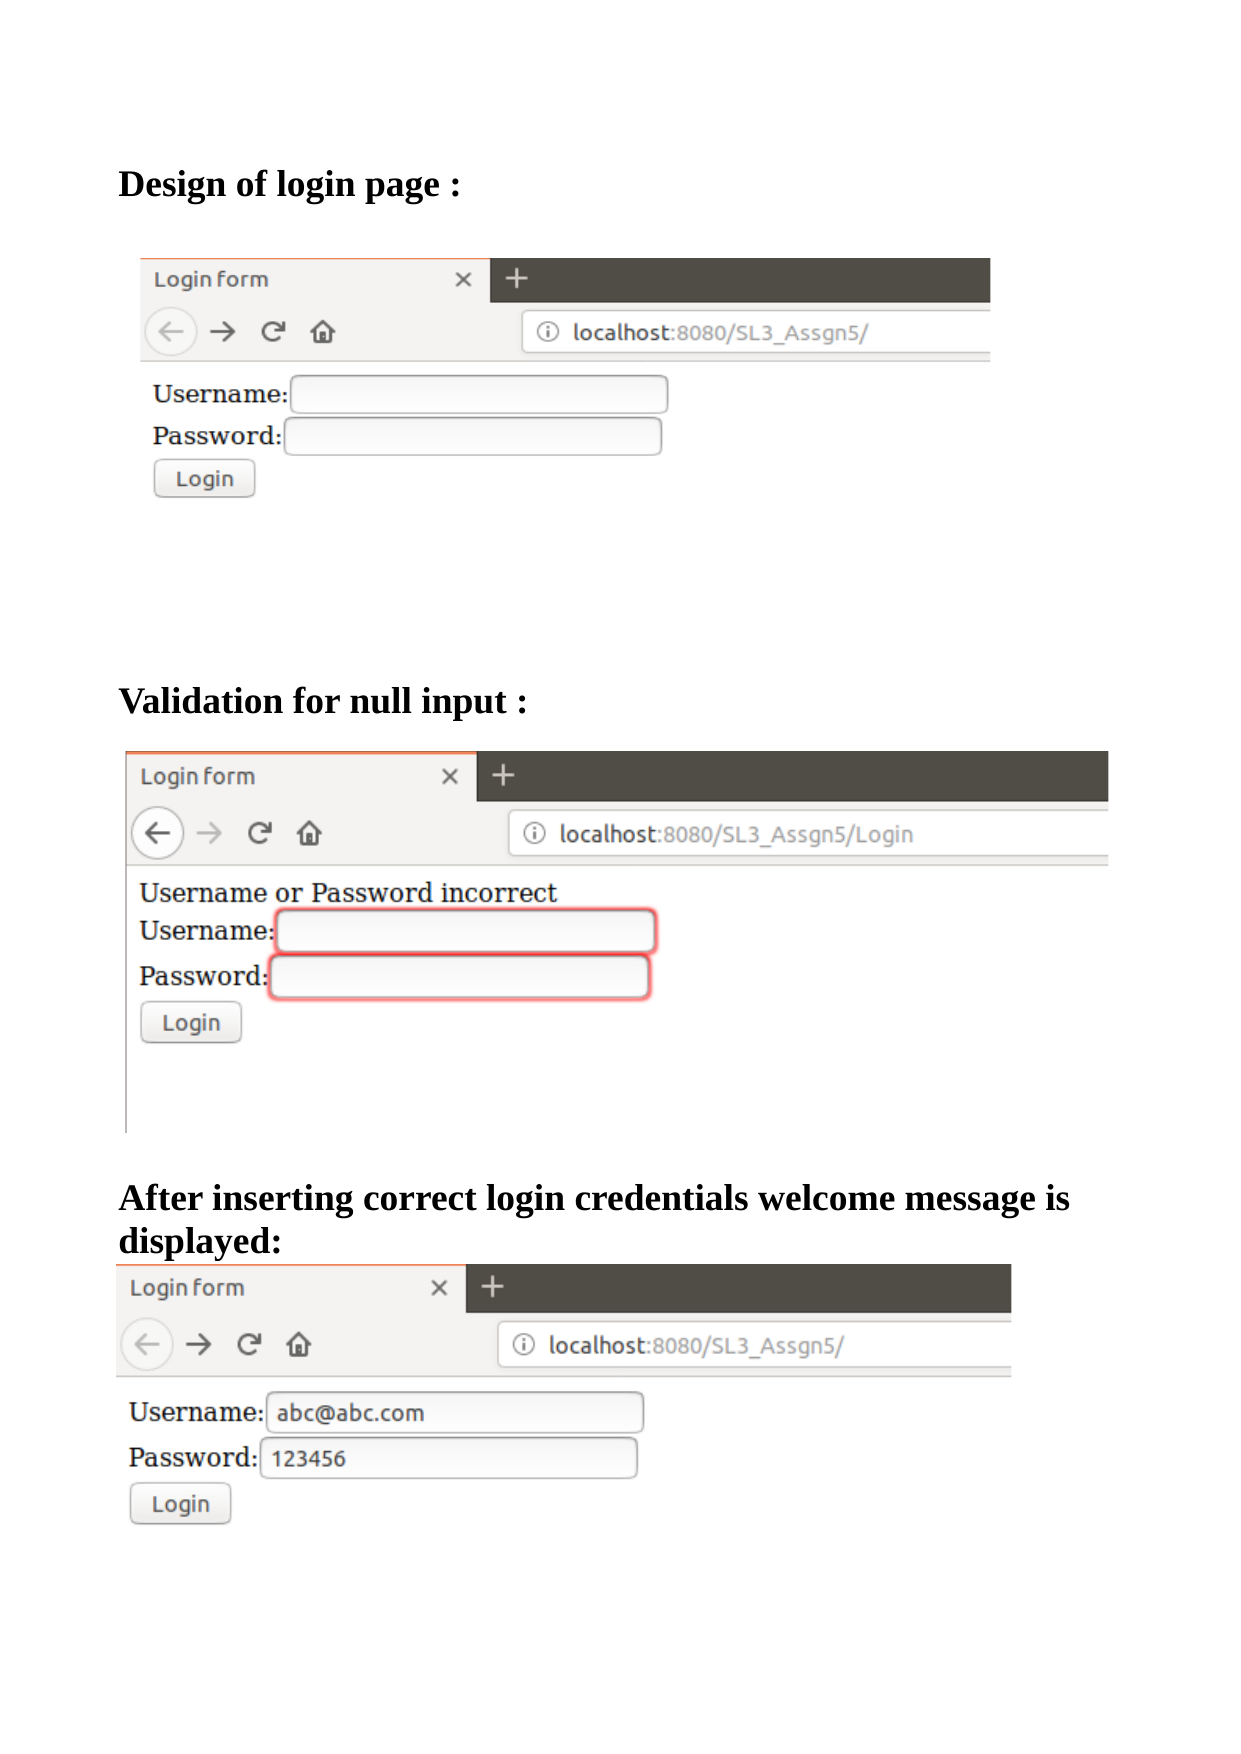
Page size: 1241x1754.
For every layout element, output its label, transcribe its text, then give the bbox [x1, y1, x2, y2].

picture [125, 751, 1109, 1133]
text Design of login page : [118, 161, 1122, 204]
picture [116, 1264, 1012, 1658]
text Validation for null input : [118, 679, 1122, 722]
text After inserting correct login credentials welcome message is displayed: [118, 1175, 1122, 1262]
picture [140, 258, 991, 589]
